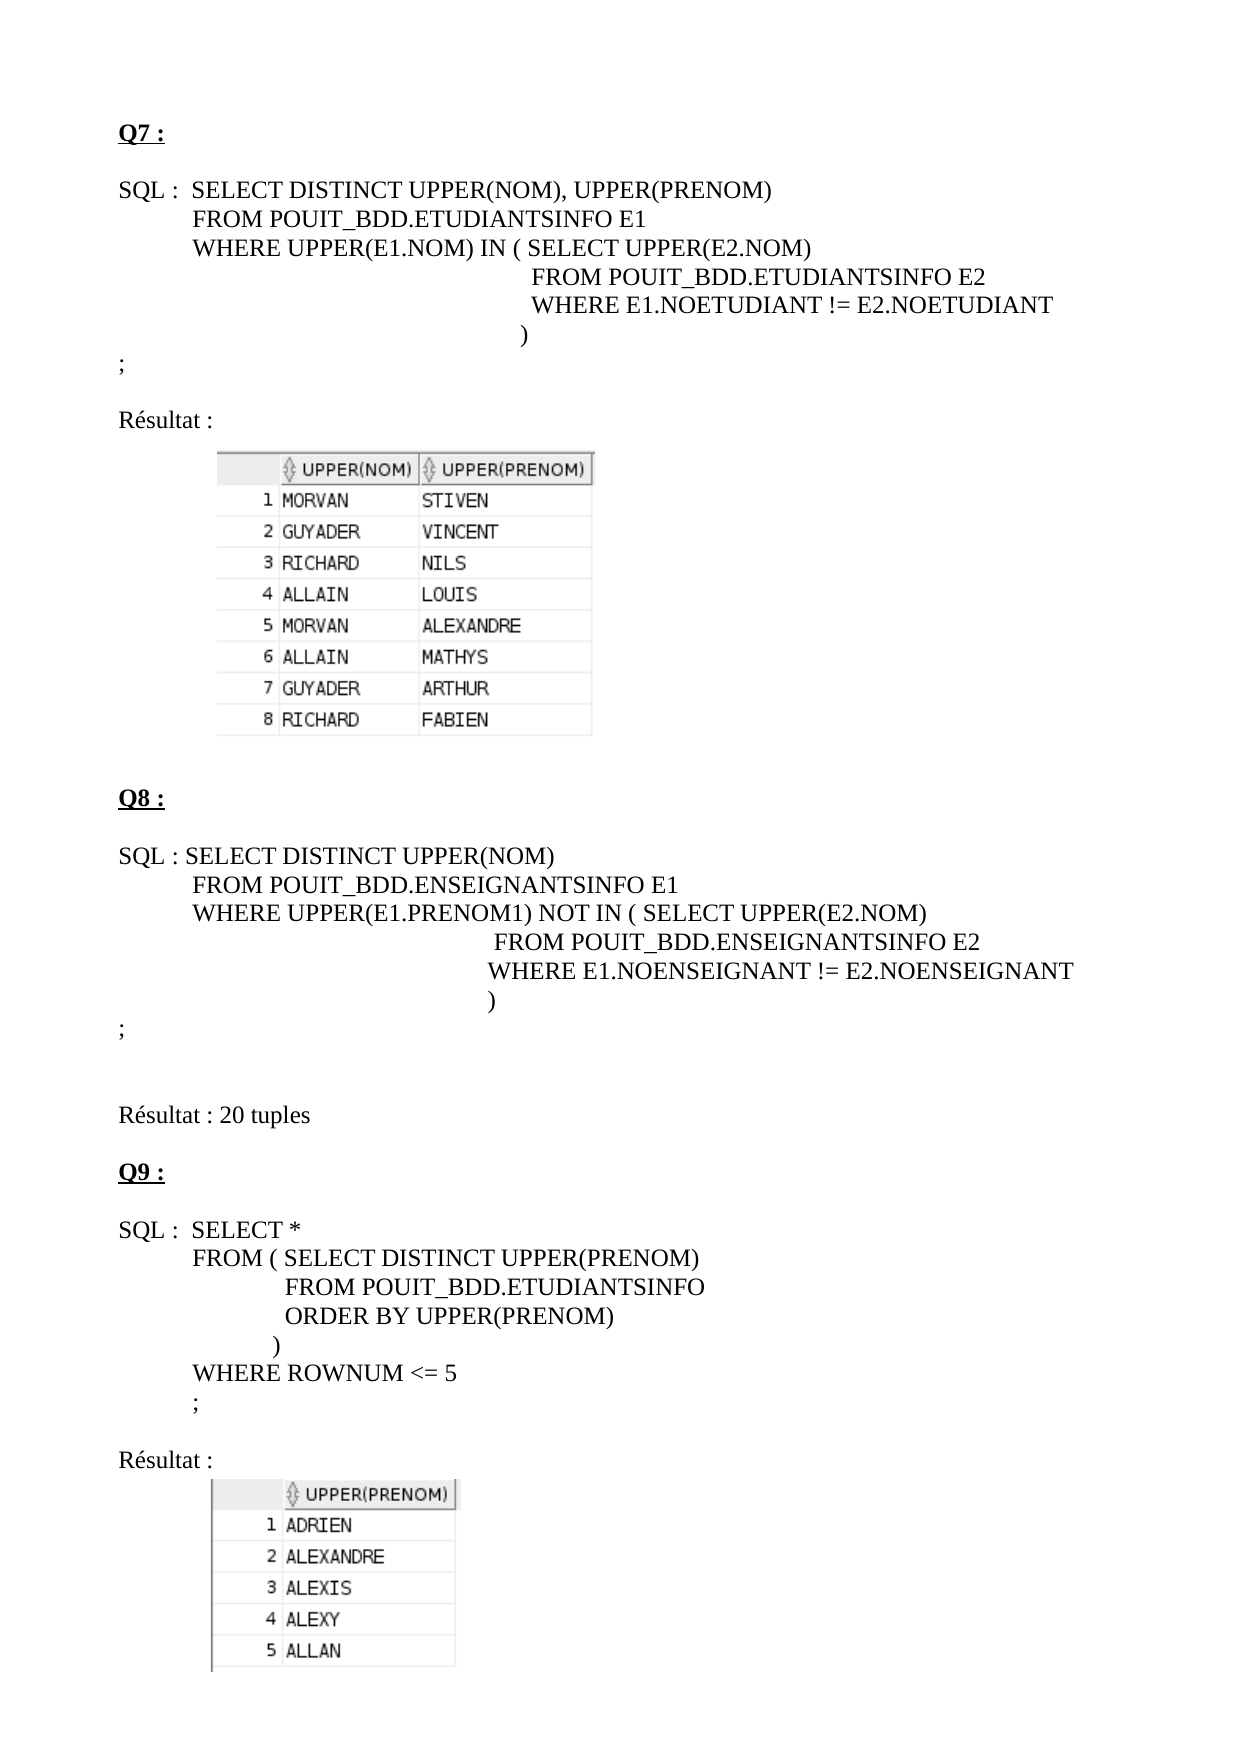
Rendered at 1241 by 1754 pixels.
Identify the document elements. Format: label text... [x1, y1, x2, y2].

text ) [118, 1330, 1122, 1358]
text Résultat : 20 tuples [118, 1100, 1122, 1128]
text SQL : SELECT DISTINCT UPPER(NOM), UPPER(PRENOM) [118, 176, 1122, 204]
text ; [118, 348, 1122, 377]
text WHERE E1.NOENSEIGNANT != E2.NOENSEIGNANT [118, 956, 1122, 985]
text Résultat : [118, 406, 1122, 434]
text ) [118, 319, 1122, 348]
text ORDER BY UPPER(PRENOM) [118, 1301, 1122, 1330]
text Résultat : [118, 1445, 1122, 1473]
text FROM POUIT_BDD.ETUDIANTSINFO [118, 1272, 1122, 1301]
text SQL : SELECT DISTINCT UPPER(NOM) [118, 841, 1122, 870]
text FROM ( SELECT DISTINCT UPPER(PRENOM) [118, 1243, 1122, 1272]
text FROM POUIT_BDD.ENSEIGNANTSINFO E2 [118, 927, 1122, 956]
text SQL : SELECT * [118, 1215, 1122, 1243]
text WHERE UPPER(E1.PRENOM1) NOT IN ( SELECT UPPER(E2.NOM) [118, 898, 1122, 927]
text FROM POUIT_BDD.ETUDIANTSINFO E1 [118, 204, 1122, 233]
text WHERE E1.NOETUDIANT != E2.NOETUDIANT [118, 291, 1122, 319]
text Q8 : [118, 783, 1122, 812]
text ) [118, 985, 1122, 1013]
text WHERE ROWNUM <= 5 [118, 1358, 1122, 1387]
picture [217, 448, 596, 755]
text WHERE UPPER(E1.NOM) IN ( SELECT UPPER(E2.NOM) [118, 233, 1122, 262]
text ; [118, 1387, 1122, 1416]
text FROM POUIT_BDD.ETUDIANTSINFO E2 [118, 262, 1122, 291]
text FROM POUIT_BDD.ENSEIGNANTSINFO E1 [118, 870, 1122, 898]
text Q7 : [118, 118, 1122, 147]
text Q9 : [118, 1157, 1122, 1186]
picture [210, 1479, 461, 1672]
text ; [118, 1013, 1122, 1042]
